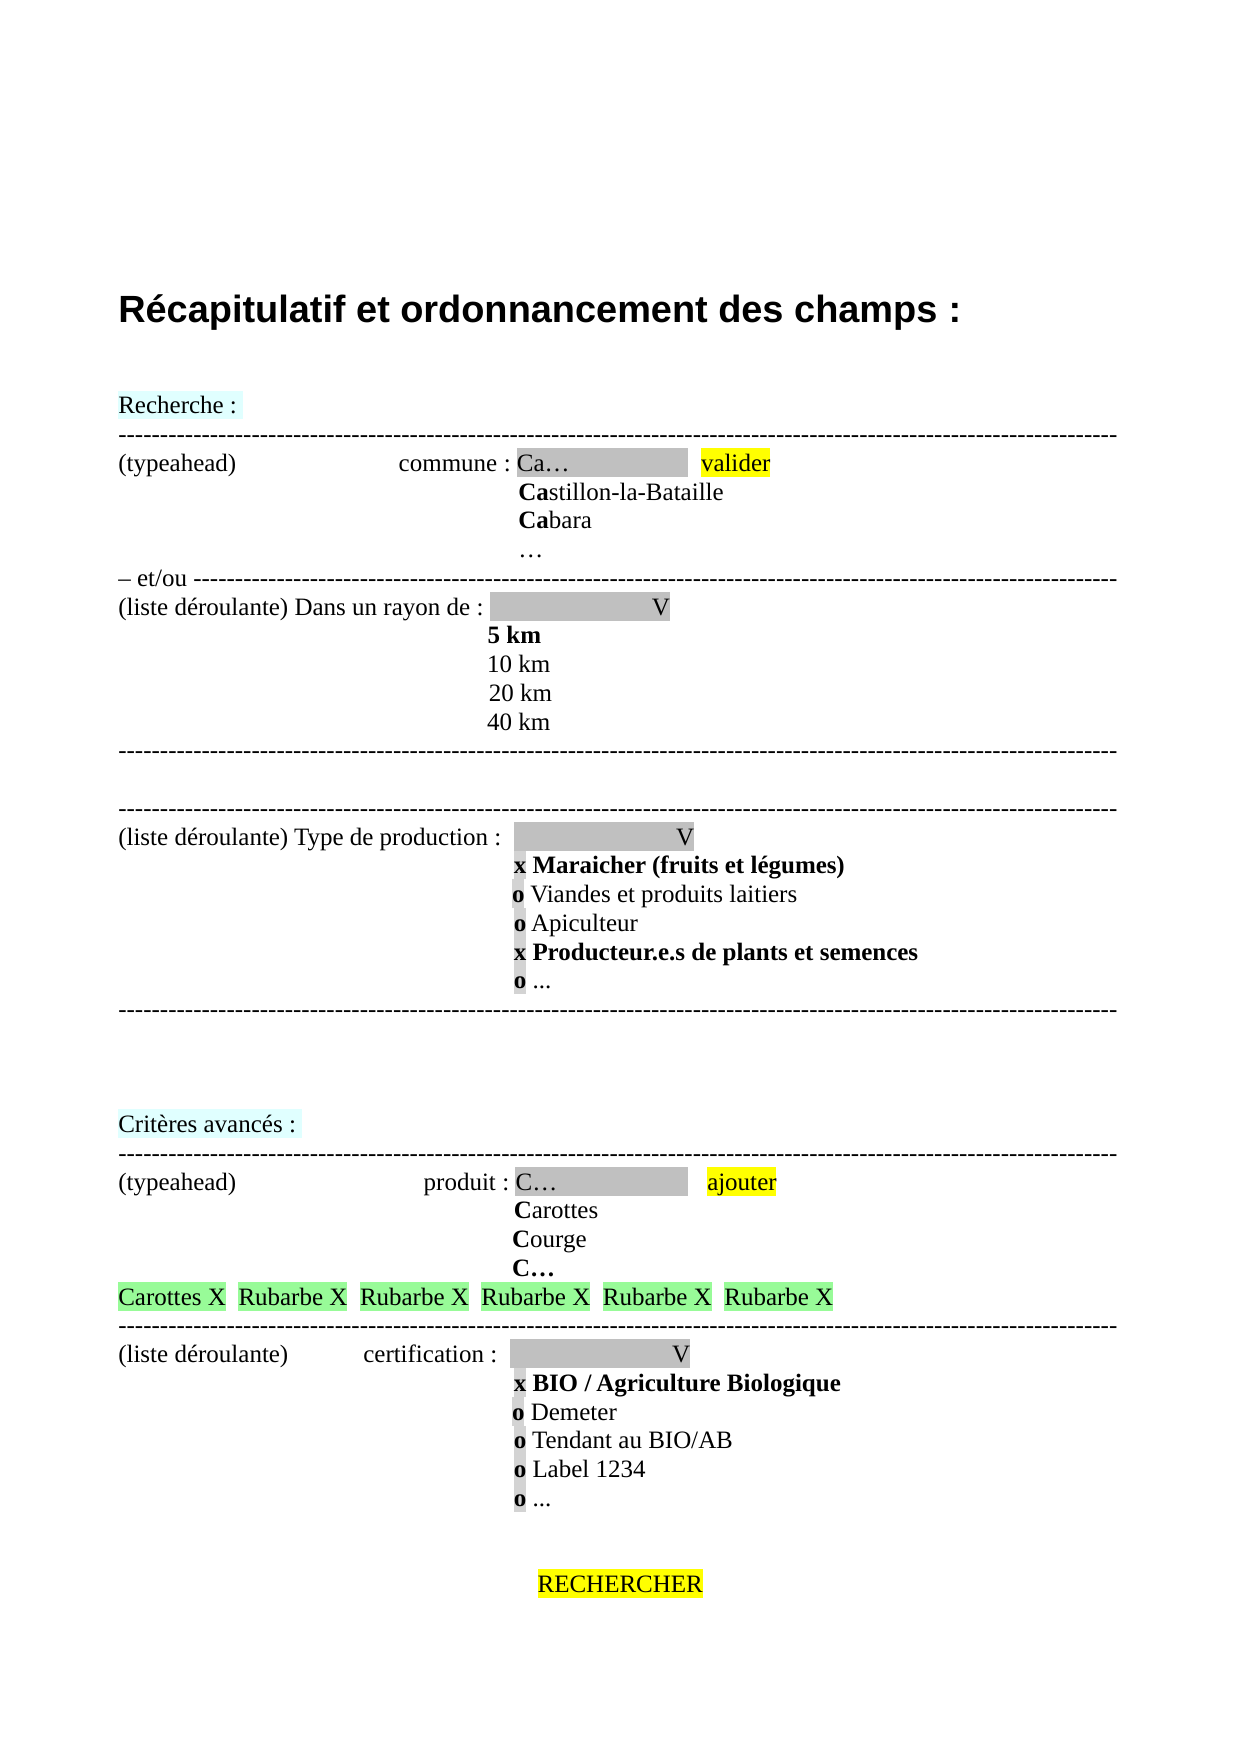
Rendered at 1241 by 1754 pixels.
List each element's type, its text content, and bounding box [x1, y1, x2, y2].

subtitle Récapitulatif et ordonnancement des champs : [118, 287, 1122, 331]
text o Apiculteur [118, 908, 1122, 937]
text o Label 1234 [118, 1454, 1122, 1483]
text ------------------------------------------------------------------------------------------------------------------------ [118, 1138, 1122, 1167]
text (typeahead) commune : Ca… valider [118, 448, 1122, 477]
text o Demeter [118, 1397, 1122, 1426]
text o Viandes et produits laitiers [118, 879, 1122, 908]
text o ... [118, 1483, 1122, 1512]
text – et/ou --------------------------------------------------------------------------------------------------------------- [118, 563, 1122, 592]
text x Producteur.e.s de plants et semences [118, 937, 1122, 966]
text ------------------------------------------------------------------------------------------------------------------------ [118, 994, 1122, 1023]
text ------------------------------------------------------------------------------------------------------------------------ [118, 793, 1122, 822]
text … [118, 534, 1122, 563]
text (typeahead) produit : C… ajouter [118, 1167, 1122, 1196]
text ------------------------------------------------------------------------------------------------------------------------ [118, 1311, 1122, 1339]
text (liste déroulante) Type de production : V [118, 822, 1122, 851]
text Recherche : [118, 391, 1122, 419]
text o Tendant au BIO/AB [118, 1426, 1122, 1454]
text Critères avancés : [118, 1109, 1122, 1138]
text 20 km [118, 678, 1122, 707]
text Carottes X Rubarbe X Rubarbe X Rubarbe X Rubarbe X Rubarbe X [118, 1282, 1122, 1311]
text (liste déroulante) certification : V [118, 1339, 1122, 1368]
text C… [118, 1253, 1122, 1282]
text ------------------------------------------------------------------------------------------------------------------------ [118, 419, 1122, 448]
text Carottes [118, 1196, 1122, 1224]
text Cabara [118, 506, 1122, 534]
text 10 km [118, 649, 1122, 678]
text 5 km [118, 621, 1122, 649]
text x Maraicher (fruits et légumes) [118, 851, 1122, 879]
text x BIO / Agriculture Biologique [118, 1368, 1122, 1397]
text o ... [118, 966, 1122, 994]
text ------------------------------------------------------------------------------------------------------------------------ [118, 736, 1122, 764]
text 40 km [118, 707, 1122, 736]
text Courge [118, 1224, 1122, 1253]
text RECHERCHER [118, 1569, 1122, 1598]
text Castillon-la-Bataille [118, 477, 1122, 506]
text (liste déroulante) Dans un rayon de : V [118, 592, 1122, 621]
